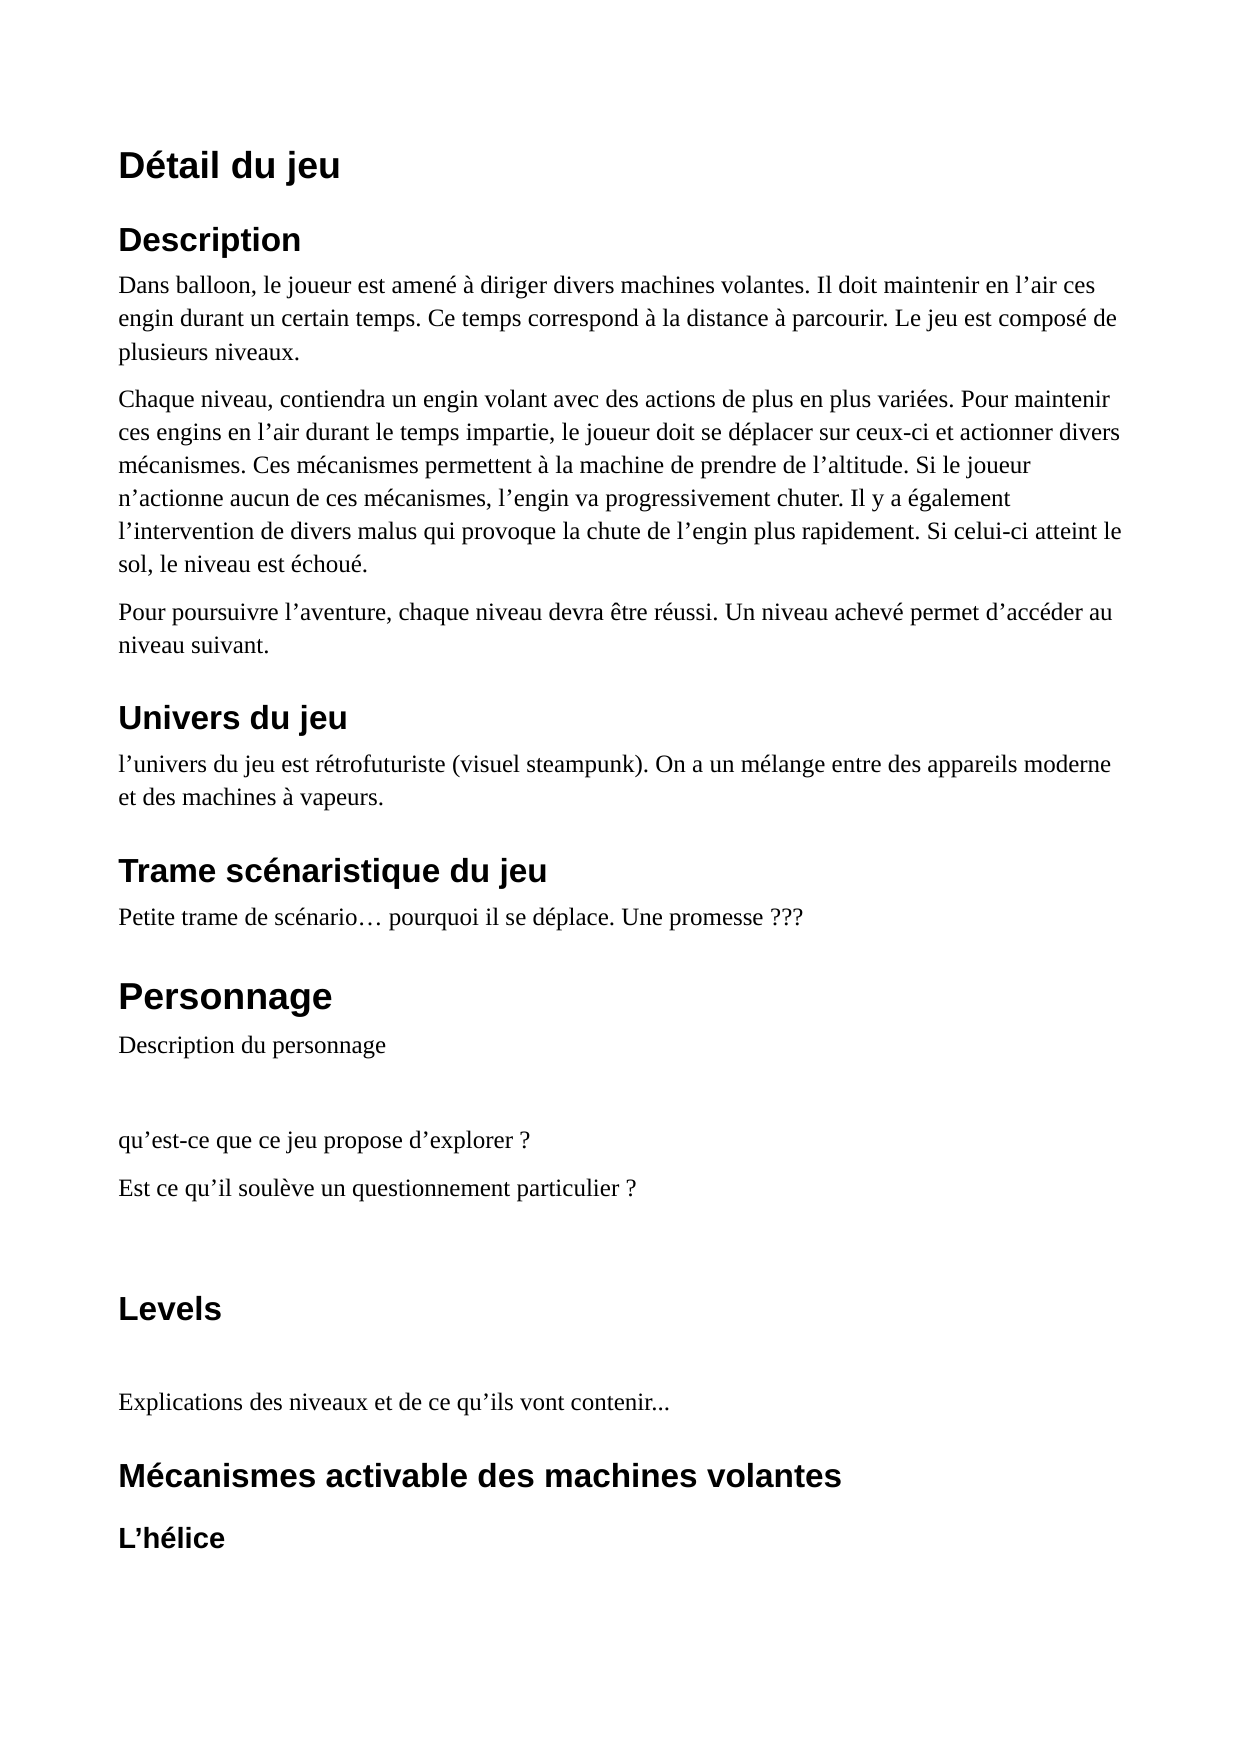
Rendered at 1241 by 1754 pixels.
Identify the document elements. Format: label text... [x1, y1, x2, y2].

text Chaque niveau, contiendra un engin volant avec des actions de plus en plus variées. Pour maintenir ces engins en l’air durant le temps impartie, le joueur doit se déplacer sur ceux-ci et actionner divers mécanismes. Ces mécanismes permettent à la machine de prendre de l’altitude. Si le joueur n’actionne aucun de ces mécanismes, l’engin va progressivement chuter. Il y a également l’intervention de divers malus qui provoque la chute de l’engin plus rapidement. Si celui-ci atteint le sol, le niveau est échoué. [118, 384, 1122, 578]
text Explications des niveaux et de ce qu’ils vont contenir... [118, 1387, 1122, 1416]
text qu’est-ce que ce jeu propose d’explorer ? [118, 1125, 1122, 1154]
text Petite trame de scénario… pourquoi il se déplace. Une promesse ??? [118, 902, 1122, 930]
text Est ce qu’il soulève un questionnement particulier ? [118, 1173, 1122, 1201]
subtitle Description [118, 219, 1122, 258]
text Description du personnage [118, 1030, 1122, 1059]
text Dans balloon, le joueur est amené à diriger divers machines volantes. Il doit maintenir en l’air ces engin durant un certain temps. Ce temps correspond à la distance à parcourir. Le jeu est composé de plusieurs niveaux. [118, 271, 1122, 365]
subtitle L’hélice [118, 1521, 1122, 1555]
subtitle Trame scénaristique du jeu [118, 851, 1122, 889]
subtitle Détail du jeu [118, 143, 1122, 186]
subtitle Mécanismes activable des machines volantes [118, 1456, 1122, 1494]
text Pour poursuivre l’aventure, chaque niveau devra être réussi. Un niveau achevé permet d’accéder au niveau suivant. [118, 597, 1122, 659]
text l’univers du jeu est rétrofuturiste (visuel steampunk). On a un mélange entre des appareils moderne et des machines à vapeurs. [118, 749, 1122, 811]
subtitle Personnage [118, 974, 1122, 1017]
subtitle Univers du jeu [118, 698, 1122, 737]
subtitle Levels [118, 1289, 1122, 1327]
